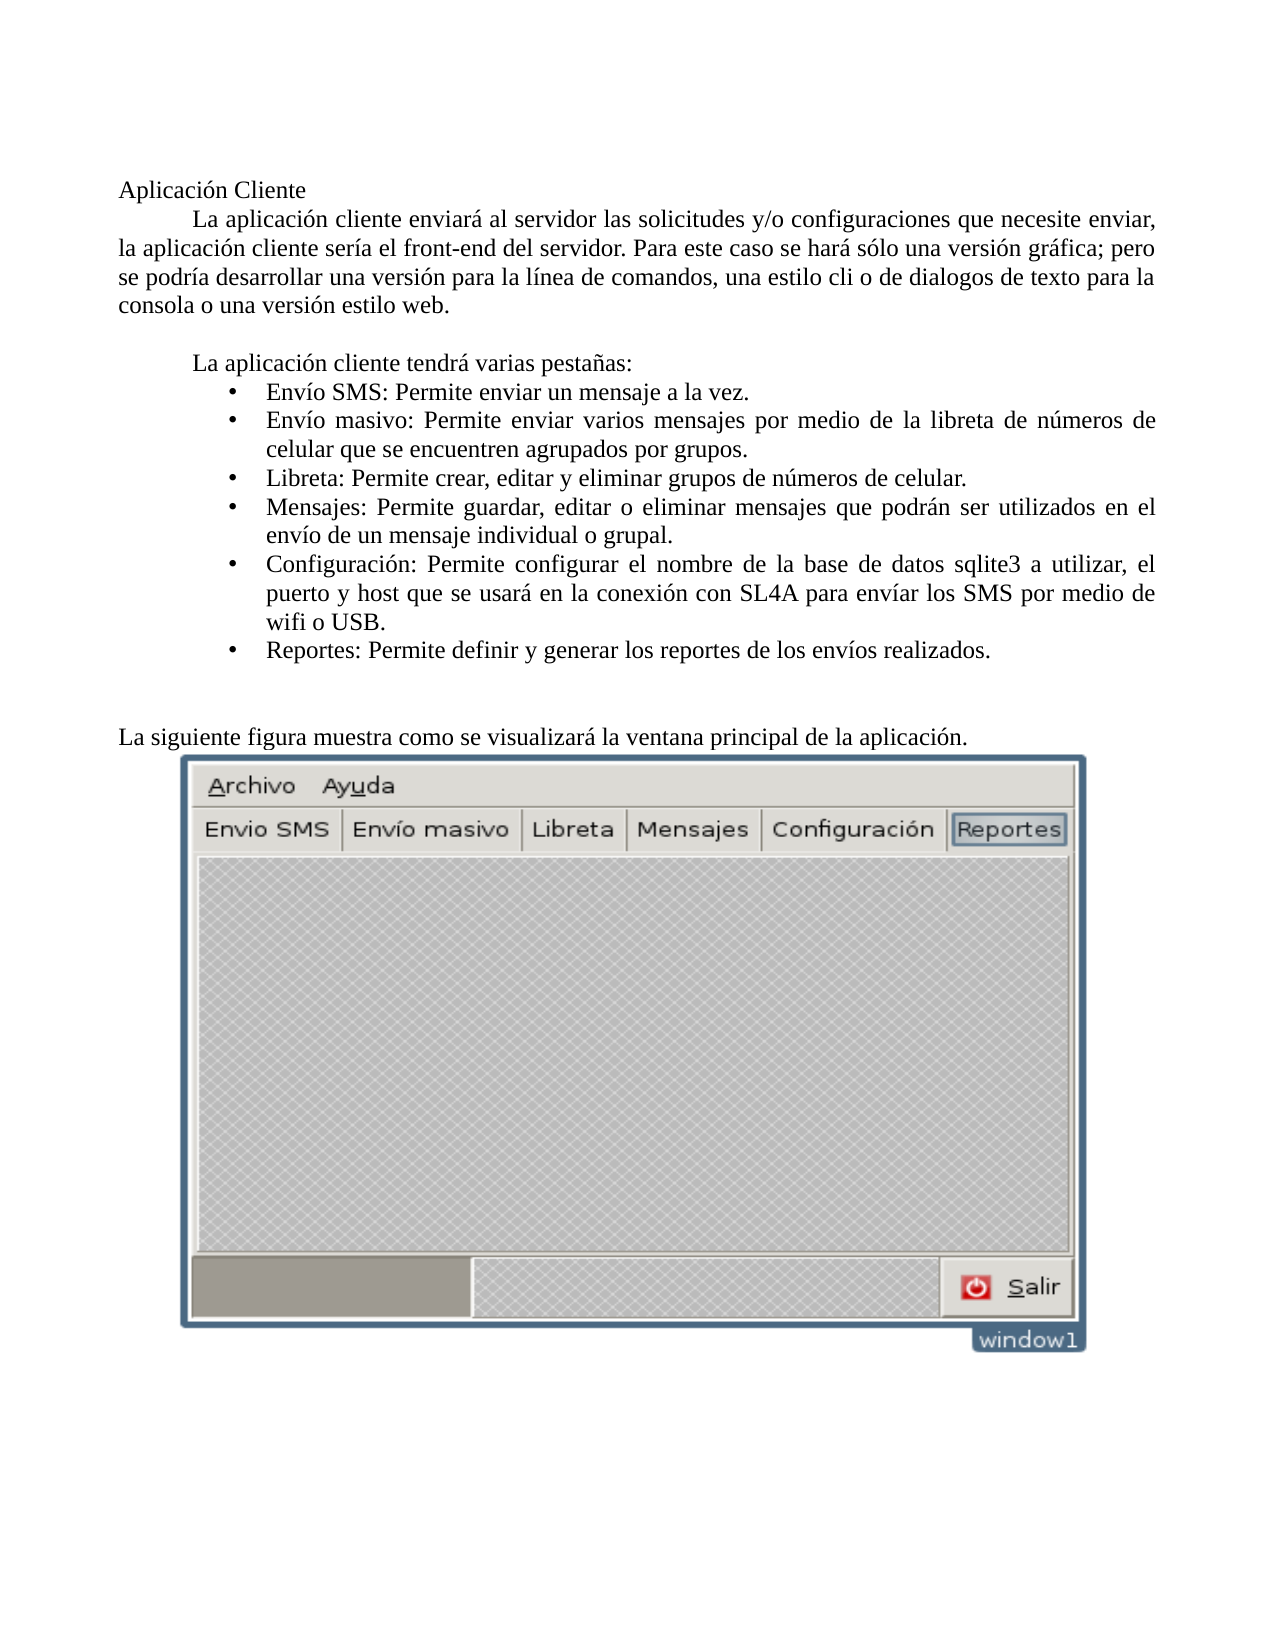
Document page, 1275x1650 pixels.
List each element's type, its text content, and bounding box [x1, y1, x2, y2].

text La aplicación cliente enviará al servidor las solicitudes y/o configuraciones que necesite enviar, la aplicación cliente sería el front-end del servidor. Para este caso se hará sólo una versión gráfica; pero se podría desarrollar una versión para la línea de comandos, una estilo cli o de dialogos de texto para la consola o una versión estilo web. [118, 204, 1157, 319]
list Envío masivo: Permite enviar varios mensajes por medio de la libreta de números de celular que se encuentren agrupados por grupos. [228, 406, 1157, 463]
text Aplicación Cliente [118, 176, 1157, 204]
text La siguiente figura muestra como se visualizará la ventana principal de la aplicación. [118, 722, 1157, 751]
list Reportes: Permite definir y generar los reportes de los envíos realizados. [228, 636, 1157, 664]
list Mensajes: Permite guardar, editar o eliminar mensajes que podrán ser utilizados en el envío de un mensaje individual o grupal. [228, 492, 1157, 549]
list Configuración: Permite configurar el nombre de la base de datos sqlite3 a utilizar, el puerto y host que se usará en la conexión con SL4A para envíar los SMS por medio de wifi o USB. [228, 549, 1157, 636]
picture [177, 750, 1098, 1367]
list Envío SMS: Permite enviar un mensaje a la vez. [228, 377, 1157, 406]
list Libreta: Permite crear, editar y eliminar grupos de números de celular. [228, 463, 1157, 492]
text La aplicación cliente tendrá varias pestañas: [118, 348, 1157, 377]
